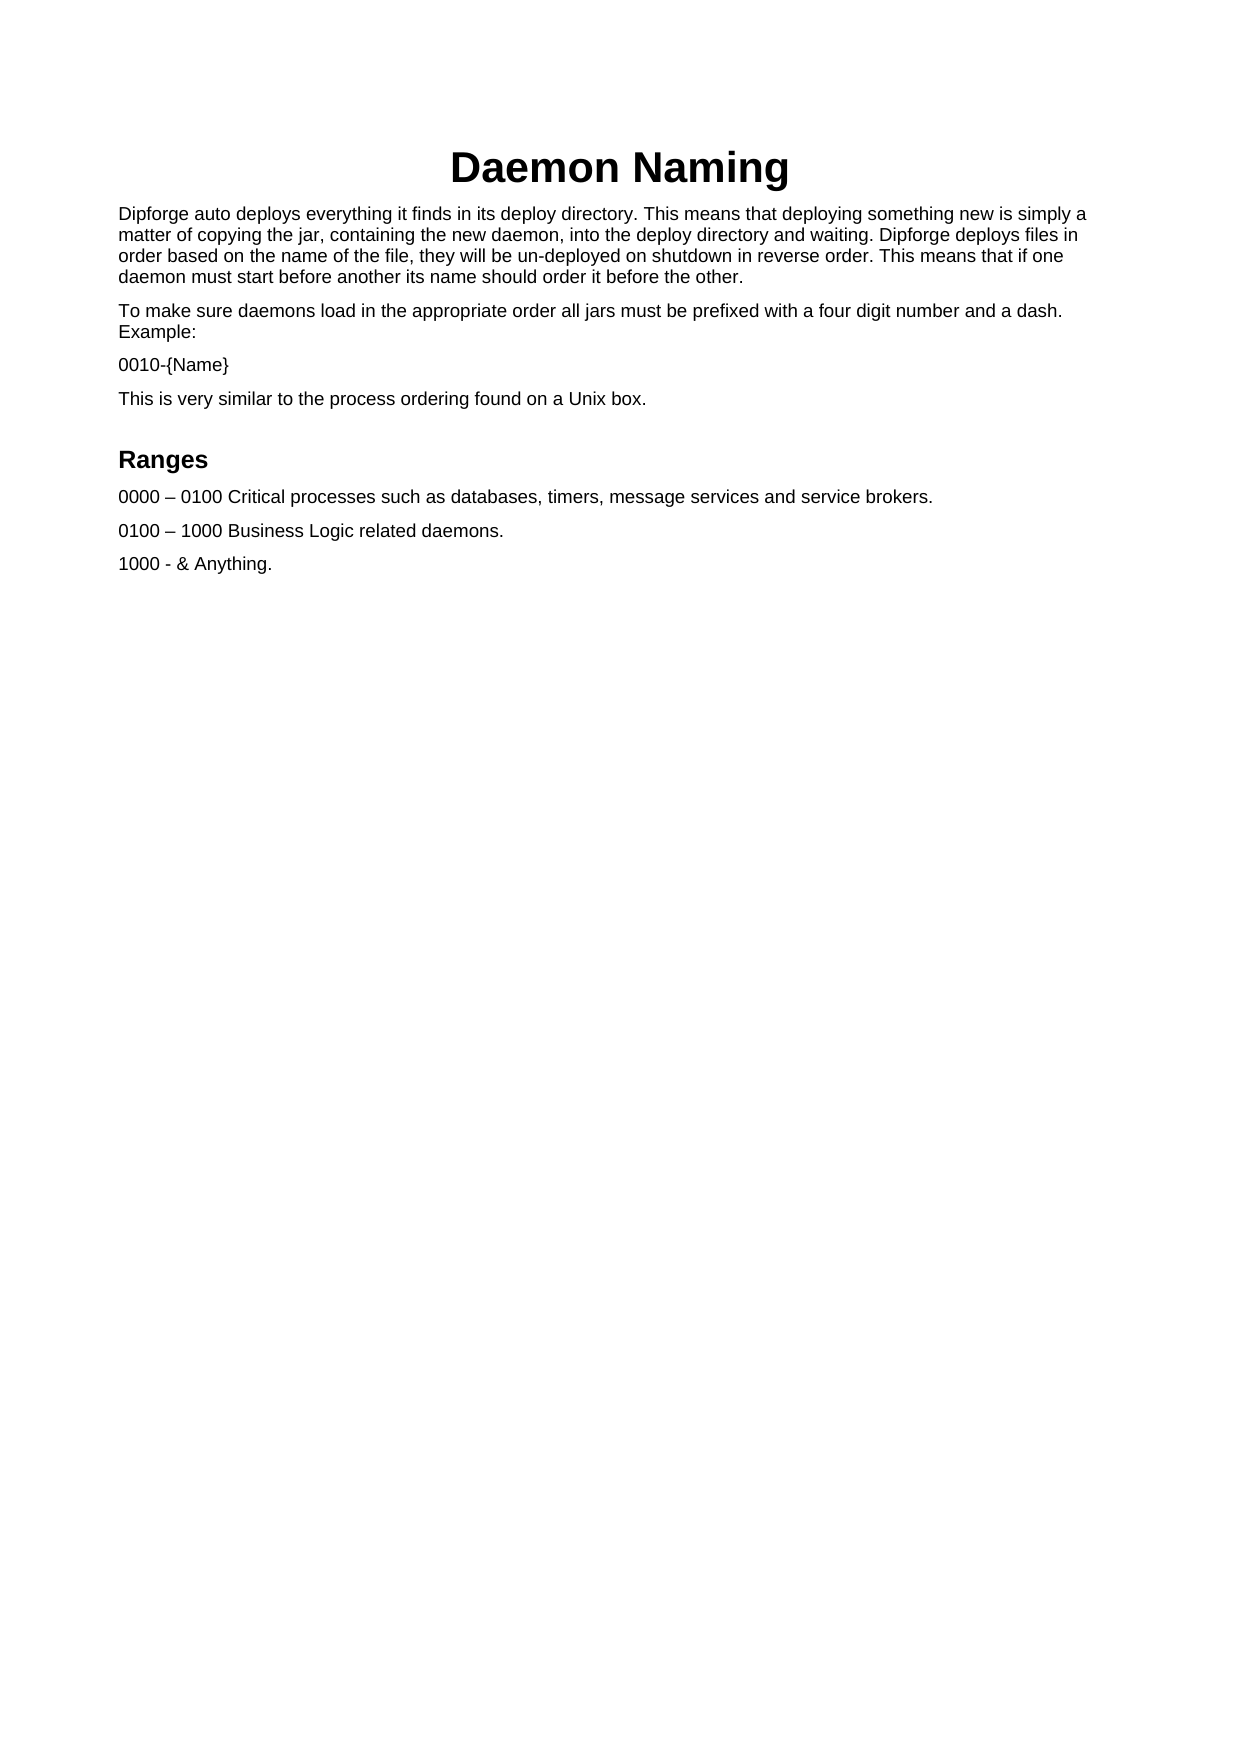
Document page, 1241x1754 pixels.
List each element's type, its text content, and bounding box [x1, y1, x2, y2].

subtitle Ranges [118, 446, 1122, 474]
text 1000 - & Anything. [118, 554, 1122, 574]
text 0010-{Name} [118, 354, 1122, 375]
subtitle Daemon Naming [118, 143, 1122, 191]
text 0100 – 1000 Business Logic related daemons. [118, 520, 1122, 541]
text Dipforge auto deploys everything it finds in its deploy directory. This means that deploying something new is simply a matter of copying the jar, containing the new daemon, into the deploy directory and waiting. Dipforge deploys files in order based on the name of the file, they will be un-deployed on shutdown in reverse order. This means that if one daemon must start before another its name should order it before the other. [118, 204, 1122, 288]
text This is very similar to the process ordering found on a Unix box. [118, 388, 1122, 409]
text To make sure daemons load in the appropriate order all jars must be prefixed with a four digit number and a dash. Example: [118, 300, 1122, 342]
text 0000 – 0100 Critical processes such as databases, timers, message services and service brokers. [118, 487, 1122, 508]
